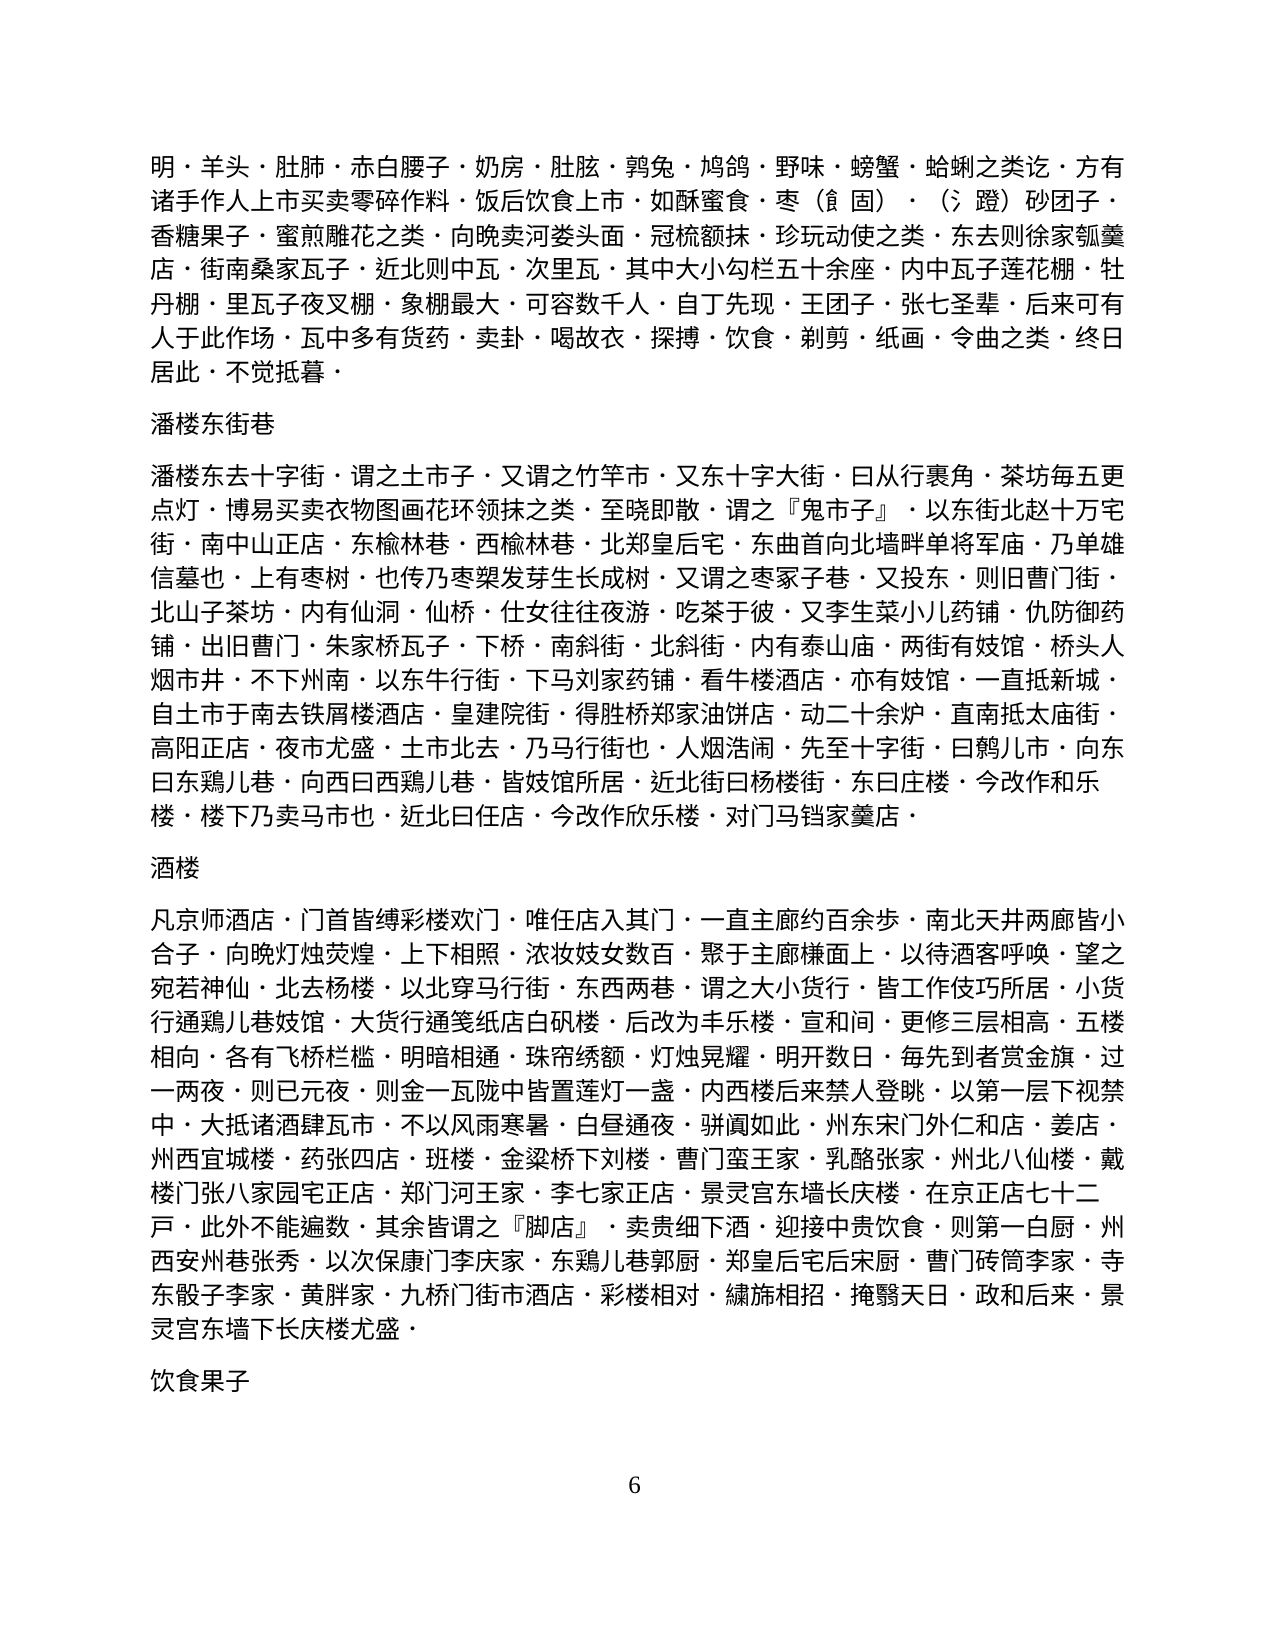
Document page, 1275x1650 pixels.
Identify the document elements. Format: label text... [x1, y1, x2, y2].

text 饮食果子 [150, 1364, 1125, 1398]
text 潘楼东街巷 [150, 406, 1125, 440]
text 凡京师酒店．门首皆缚彩楼欢门．唯任店入其门．一直主廊约百余歩．南北天井两廊皆小合子．向晩灯烛荧煌．上下相照．浓妆妓女数百．聚于主廊槏面上．以待酒客呼唤．望之宛若神仙．北去杨楼．以北穿马行街．东西两巷．谓之大小货行．皆工作伎巧所居．小货行通鶏儿巷妓馆．大货行通笺纸店白矾楼．后改为丰乐楼．宣和间．更修三层相高．五楼相向．各有飞桥栏槛．明暗相通．珠帘绣额．灯烛晃耀．明开数日．毎先到者赏金旗．过一两夜．则已元夜．则金一瓦陇中皆置莲灯一盏．内西楼后来禁人登眺．以第一层下视禁中．大抵诸酒肆瓦市．不以风雨寒暑．白昼通夜．骈阗如此．州东宋门外仁和店．姜店．州西宜城楼．药张四店．班楼．金粱桥下刘楼．曹门蛮王家．乳酪张家．州北八仙楼．戴楼门张八家园宅正店．郑门河王家．李七家正店．景灵宫东墙长庆楼．在京正店七十二戸．此外不能遍数．其余皆谓之『脚店』．卖贵细下酒．迎接中贵饮食．则第一白厨．州西安州巷张秀．以次保康门李庆家．东鶏儿巷郭厨．郑皇后宅后宋厨．曹门砖筒李家．寺东骰子李家．黄胖家．九桥门街市酒店．彩楼相对．繍旆相招．掩翳天日．政和后来．景灵宫东墙下长庆楼尤盛． [150, 903, 1125, 1346]
text 明．羊头．肚肺．赤白腰子．奶房．肚胘．鹑兔．鸠鸽．野味．螃蟹．蛤蜊之类讫．方有诸手作人上市买卖零碎作料．饭后饮食上市．如酥蜜食．枣（飠固）．（氵蹬）砂团子．香糖果子．蜜煎雕花之类．向晩卖河娄头面．冠梳额抹．珍玩动使之类．东去则徐家瓠羹店．街南桑家瓦子．近北则中瓦．次里瓦．其中大小勾栏五十余座．内中瓦子莲花棚．牡丹棚．里瓦子夜叉棚．象棚最大．可容数千人．自丁先现．王团子．张七圣辈．后来可有人于此作场．瓦中多有货药．卖卦．喝故衣．探搏．饮食．剃剪．纸画．令曲之类．终日居此．不觉抵暮． [150, 150, 1125, 388]
text 潘楼东去十字街．谓之土市子．又谓之竹竿市．又东十字大街．曰从行裹角．茶坊毎五更点灯．博易买卖衣物图画花环领抹之类．至晓即散．谓之『鬼市子』．以东街北赵十万宅街．南中山正店．东楡林巷．西楡林巷．北郑皇后宅．东曲首向北墙畔单将军庙．乃单雄信墓也．上有枣树．也传乃枣槊发芽生长成树．又谓之枣冢子巷．又投东．则旧曹门街．北山子茶坊．内有仙洞．仙桥．仕女往往夜游．吃茶于彼．又李生菜小儿药铺．仇防御药铺．出旧曹门．朱家桥瓦子．下桥．南斜街．北斜街．内有泰山庙．两街有妓馆．桥头人烟市井．不下州南．以东牛行街．下马刘家药铺．看牛楼酒店．亦有妓馆．一直抵新城．自土市于南去铁屑楼酒店．皇建院街．得胜桥郑家油饼店．动二十余炉．直南抵太庙街．高阳正店．夜市尤盛．土市北去．乃马行街也．人烟浩闹．先至十字街．曰鹩儿市．向东曰东鶏儿巷．向西曰西鶏儿巷．皆妓馆所居．近北街曰杨楼街．东曰庄楼．今改作和乐楼．楼下乃卖马市也．近北曰任店．今改作欣乐楼．对门马铛家羹店． [150, 458, 1125, 833]
text 酒楼 [150, 851, 1125, 885]
